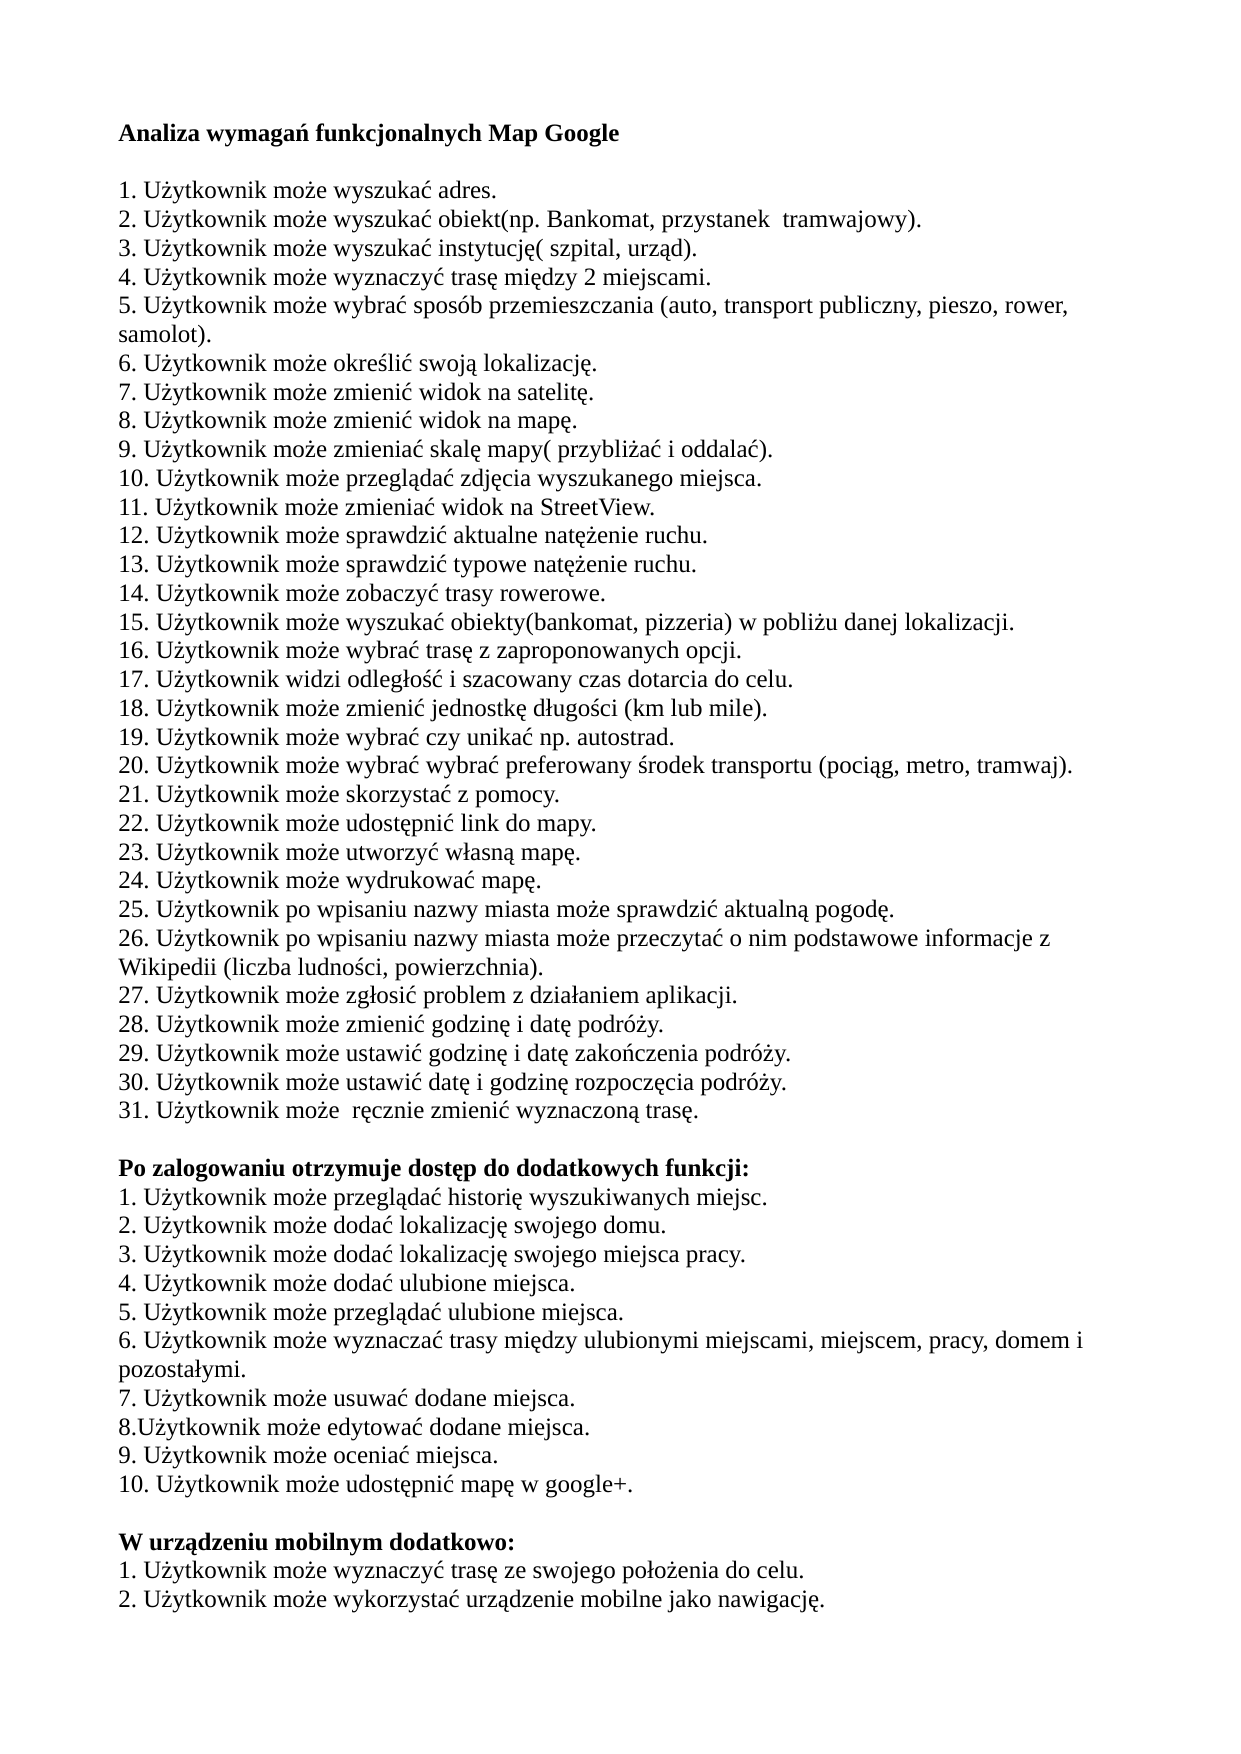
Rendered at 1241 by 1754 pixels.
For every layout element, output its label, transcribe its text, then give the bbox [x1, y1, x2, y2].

text 1. Użytkownik może wyznaczyć trasę ze swojego położenia do celu. [118, 1556, 1122, 1584]
text 1. Użytkownik może wyszukać adres. [118, 176, 1122, 204]
text 11. Użytkownik może zmieniać widok na StreetView. [118, 492, 1122, 521]
text 6. Użytkownik może określić swoją lokalizację. [118, 348, 1122, 377]
text 30. Użytkownik może ustawić datę i godzinę rozpoczęcia podróży. [118, 1067, 1122, 1096]
text 21. Użytkownik może skorzystać z pomocy. [118, 779, 1122, 808]
text 2. Użytkownik może wyszukać obiekt(np. Bankomat, przystanek tramwajowy). [118, 204, 1122, 233]
text 23. Użytkownik może utworzyć własną mapę. [118, 837, 1122, 866]
text 10. Użytkownik może przeglądać zdjęcia wyszukanego miejsca. [118, 463, 1122, 492]
text 3. Użytkownik może dodać lokalizację swojego miejsca pracy. [118, 1239, 1122, 1268]
text 10. Użytkownik może udostępnić mapę w google+. [118, 1469, 1122, 1498]
text 31. Użytkownik może ręcznie zmienić wyznaczoną trasę. [118, 1096, 1122, 1124]
text 18. Użytkownik może zmienić jednostkę długości (km lub mile). [118, 693, 1122, 722]
text 7. Użytkownik może zmienić widok na satelitę. [118, 377, 1122, 406]
text 9. Użytkownik może oceniać miejsca. [118, 1441, 1122, 1469]
text 20. Użytkownik może wybrać wybrać preferowany środek transportu (pociąg, metro, tramwaj). [118, 751, 1122, 779]
text 6. Użytkownik może wyznaczać trasy między ulubionymi miejscami, miejscem, pracy, domem i pozostałymi. [118, 1326, 1122, 1383]
text 1. Użytkownik może przeglądać historię wyszukiwanych miejsc. [118, 1182, 1122, 1211]
text 2. Użytkownik może dodać lokalizację swojego domu. [118, 1211, 1122, 1239]
text 13. Użytkownik może sprawdzić typowe natężenie ruchu. [118, 549, 1122, 578]
text 15. Użytkownik może wyszukać obiekty(bankomat, pizzeria) w pobliżu danej lokalizacji. [118, 607, 1122, 636]
text 12. Użytkownik może sprawdzić aktualne natężenie ruchu. [118, 521, 1122, 549]
text 5. Użytkownik może przeglądać ulubione miejsca. [118, 1297, 1122, 1326]
text 27. Użytkownik może zgłosić problem z działaniem aplikacji. [118, 981, 1122, 1009]
text 8.Użytkownik może edytować dodane miejsca. [118, 1412, 1122, 1441]
text 7. Użytkownik może usuwać dodane miejsca. [118, 1383, 1122, 1412]
text 4. Użytkownik może wyznaczyć trasę między 2 miejscami. [118, 262, 1122, 291]
text 19. Użytkownik może wybrać czy unikać np. autostrad. [118, 722, 1122, 751]
text Analiza wymagań funkcjonalnych Map Google [118, 118, 1122, 147]
text 17. Użytkownik widzi odległość i szacowany czas dotarcia do celu. [118, 664, 1122, 693]
text 28. Użytkownik może zmienić godzinę i datę podróży. [118, 1009, 1122, 1038]
text 26. Użytkownik po wpisaniu nazwy miasta może przeczytać o nim podstawowe informacje z Wikipedii (liczba ludności, powierzchnia). [118, 923, 1122, 981]
text 4. Użytkownik może dodać ulubione miejsca. [118, 1268, 1122, 1297]
text 3. Użytkownik może wyszukać instytucję( szpital, urząd). [118, 233, 1122, 262]
text 29. Użytkownik może ustawić godzinę i datę zakończenia podróży. [118, 1038, 1122, 1067]
text 16. Użytkownik może wybrać trasę z zaproponowanych opcji. [118, 636, 1122, 664]
text 8. Użytkownik może zmienić widok na mapę. [118, 406, 1122, 434]
text 22. Użytkownik może udostępnić link do mapy. [118, 808, 1122, 837]
text 14. Użytkownik może zobaczyć trasy rowerowe. [118, 578, 1122, 607]
text 25. Użytkownik po wpisaniu nazwy miasta może sprawdzić aktualną pogodę. [118, 894, 1122, 923]
text 24. Użytkownik może wydrukować mapę. [118, 866, 1122, 894]
text 5. Użytkownik może wybrać sposób przemieszczania (auto, transport publiczny, pieszo, rower, samolot). [118, 291, 1122, 348]
text Po zalogowaniu otrzymuje dostęp do dodatkowych funkcji: [118, 1153, 1122, 1182]
text W urządzeniu mobilnym dodatkowo: [118, 1527, 1122, 1556]
text 9. Użytkownik może zmieniać skalę mapy( przybliżać i oddalać). [118, 434, 1122, 463]
text 2. Użytkownik może wykorzystać urządzenie mobilne jako nawigację. [118, 1584, 1122, 1613]
